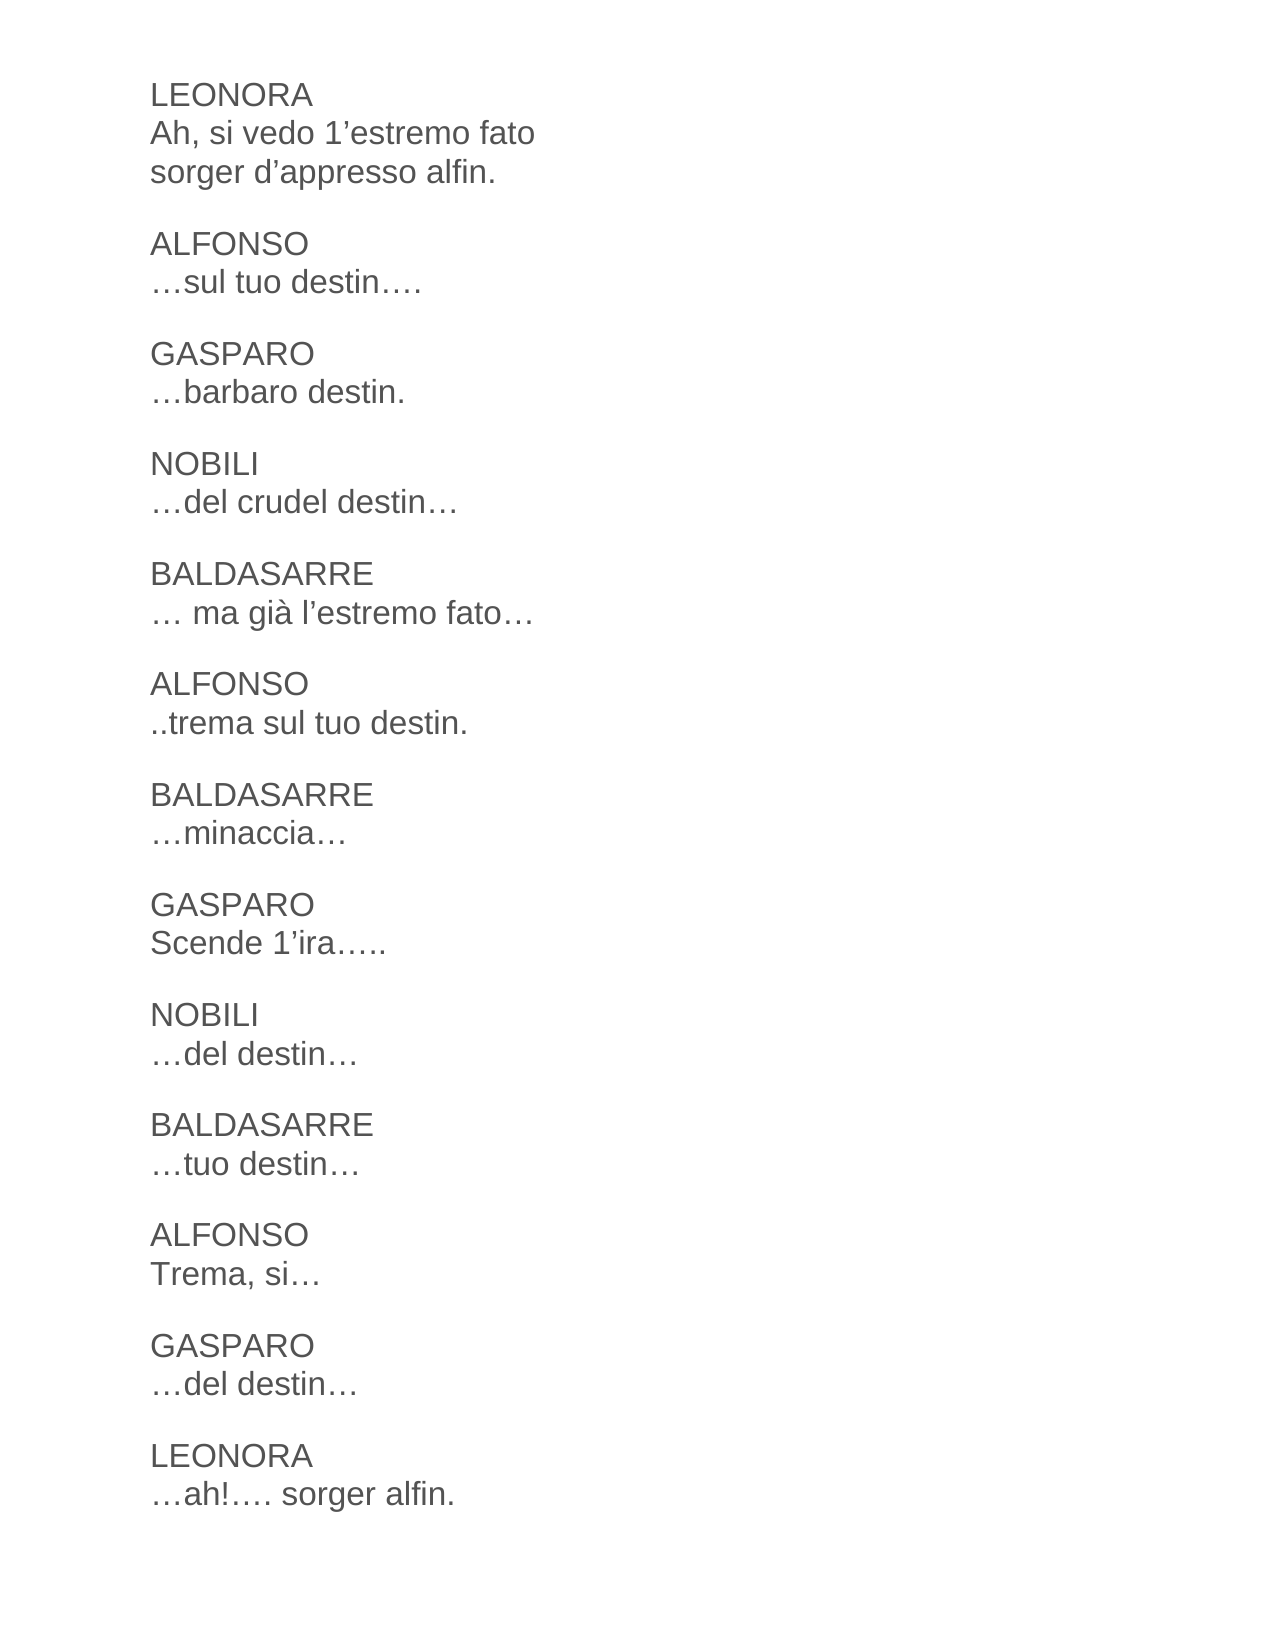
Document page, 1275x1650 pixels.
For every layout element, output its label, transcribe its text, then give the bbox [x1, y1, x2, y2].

text ALFONSO Trema, si… [150, 1216, 1125, 1292]
text ALFONSO …sul tuo destin…. [150, 224, 1125, 301]
text LEONORA Ah, si vedo 1’estremo fato sorger d’appresso alfin. [150, 75, 1125, 190]
text ALFONSO ..trema sul tuo destin. [150, 664, 1125, 741]
text NOBILI …del destin… [150, 995, 1125, 1072]
text GASPARO …barbaro destin. [150, 334, 1125, 411]
text LEONORA …ah!…. sorger alfin. [150, 1436, 1125, 1513]
text GASPARO Scende 1’ira….. [150, 885, 1125, 962]
text BALDASARRE …minaccia… [150, 775, 1125, 852]
text GASPARO …del destin… [150, 1326, 1125, 1403]
text NOBILI …del crudel destin… [150, 444, 1125, 521]
text BALDASARRE …tuo destin… [150, 1105, 1125, 1182]
text BALDASARRE … ma già l’estremo fato… [150, 554, 1125, 631]
